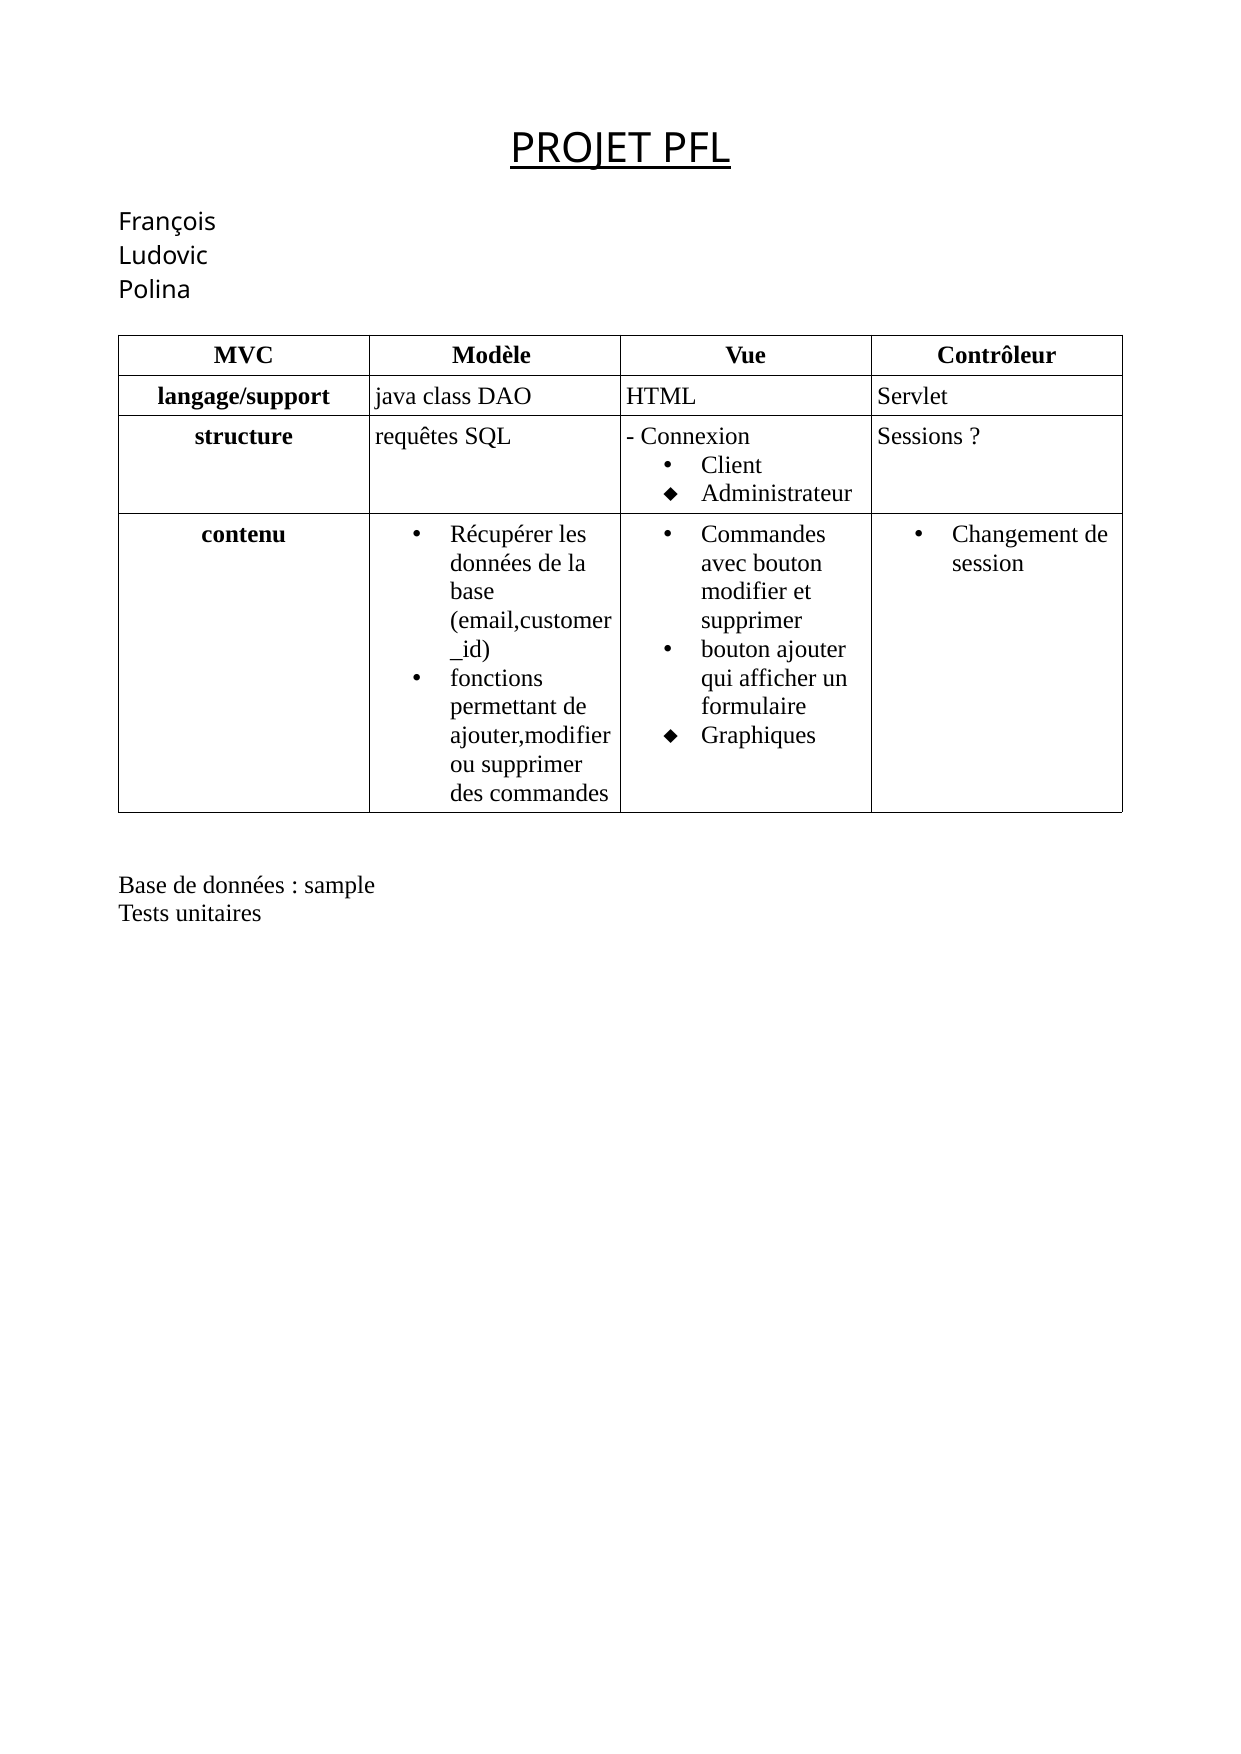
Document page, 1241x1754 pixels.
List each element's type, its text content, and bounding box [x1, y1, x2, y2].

text Polina [118, 272, 1122, 306]
table_cell contenu [119, 514, 369, 812]
table_cell structure [119, 416, 369, 513]
table_cell Changement de session [872, 514, 1122, 812]
table_cell Commandes avec bouton modifier et supprimer bouton ajouter qui afficher un formulaire Graphiques [621, 514, 871, 812]
table_cell requêtes SQL [370, 416, 620, 513]
table_cell HTML [621, 376, 871, 415]
text Tests unitaires [118, 898, 1122, 927]
table_header Modèle [370, 336, 620, 375]
table_cell Récupérer les données de la base (email,customer_id) fonctions permettant de ajouter,modifier ou supprimer des commandes [370, 514, 620, 812]
table_header Vue [621, 336, 871, 375]
table_header MVC [119, 336, 369, 375]
text Base de données : sample [118, 870, 1122, 898]
text PROJET PFL [118, 118, 1122, 175]
table_cell langage/support [119, 376, 369, 415]
table_cell - Connexion Client Administrateur [621, 416, 871, 513]
table_cell Servlet [872, 376, 1122, 415]
text François [118, 204, 1122, 238]
table_cell java class DAO [370, 376, 620, 415]
text Ludovic [118, 238, 1122, 272]
table_header Contrôleur [872, 336, 1122, 375]
table_cell Sessions ? [872, 416, 1122, 513]
